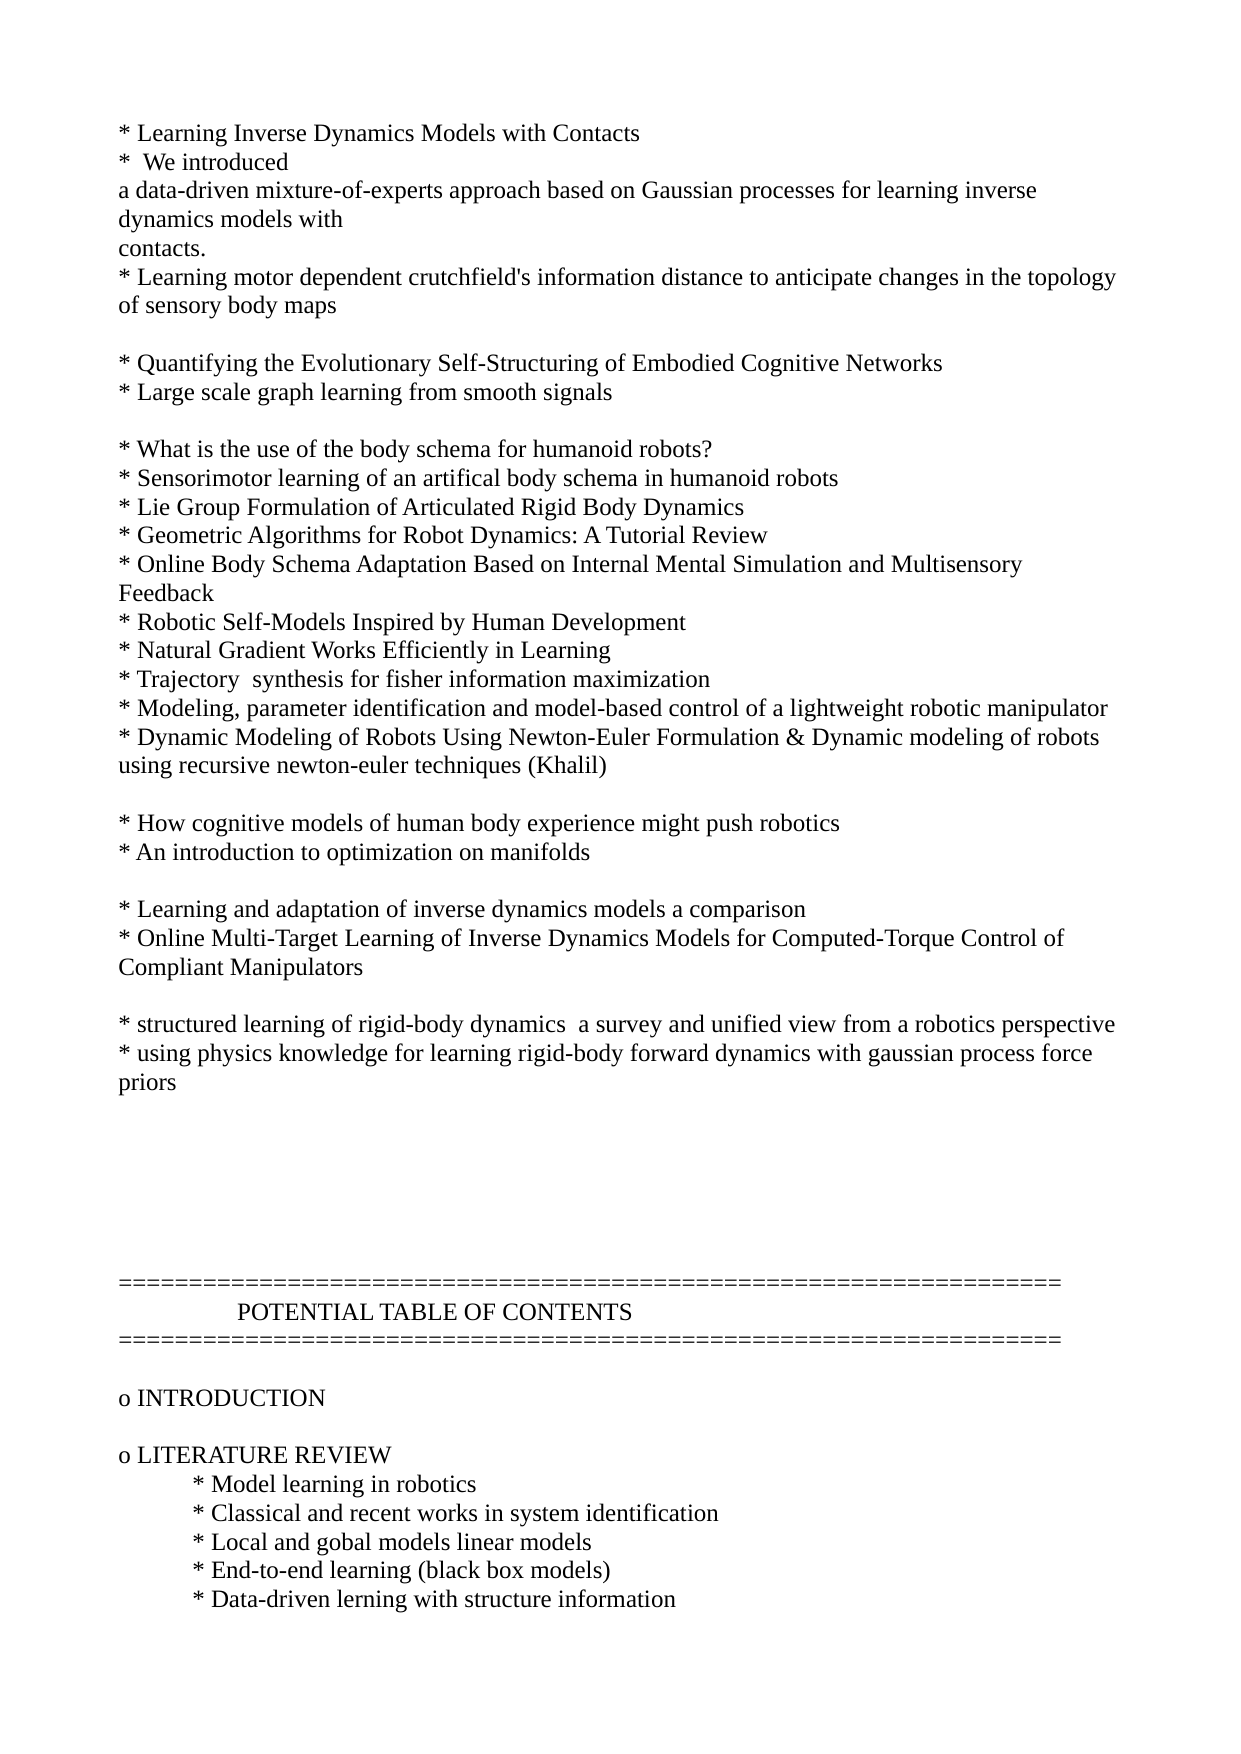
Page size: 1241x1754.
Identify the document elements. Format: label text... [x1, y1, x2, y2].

text * Online Multi-Target Learning of Inverse Dynamics Models for Computed-Torque Control of Compliant Manipulators [118, 923, 1122, 981]
text * Learning and adaptation of inverse dynamics models a comparison [118, 894, 1122, 923]
text * Dynamic Modeling of Robots Using Newton-Euler Formulation & Dynamic modeling of robots using recursive newton-euler techniques (Khalil) [118, 722, 1122, 779]
text o LITERATURE REVIEW [118, 1441, 1122, 1469]
text * Online Body Schema Adaptation Based on Internal Mental Simulation and Multisensory Feedback [118, 549, 1122, 607]
text * Robotic Self-Models Inspired by Human Development [118, 607, 1122, 636]
text * using physics knowledge for learning rigid-body forward dynamics with gaussian process force priors [118, 1038, 1122, 1096]
text * Model learning in robotics [118, 1469, 1122, 1498]
text * How cognitive models of human body experience might push robotics [118, 808, 1122, 837]
text * Local and gobal models linear models [118, 1527, 1122, 1556]
text POTENTIAL TABLE OF CONTENTS [118, 1297, 1122, 1326]
text a data-driven mixture-of-experts approach based on Gaussian processes for learning inverse dynamics models with [118, 176, 1122, 233]
text * We introduced [118, 147, 1122, 176]
text * Natural Gradient Works Efficiently in Learning [118, 636, 1122, 664]
text contacts. [118, 233, 1122, 262]
text * An introduction to optimization on manifolds [118, 837, 1122, 866]
text * Geometric Algorithms for Robot Dynamics: A Tutorial Review [118, 521, 1122, 549]
text * End-to-end learning (black box models) [118, 1556, 1122, 1584]
text * structured learning of rigid‐body dynamics a survey and unified view from a robotics perspective [118, 1009, 1122, 1038]
text * Large scale graph learning from smooth signals [118, 377, 1122, 406]
text * Quantifying the Evolutionary Self-Structuring of Embodied Cognitive Networks [118, 348, 1122, 377]
text * Data-driven lerning with structure information [118, 1584, 1122, 1613]
text * What is the use of the body schema for humanoid robots? [118, 434, 1122, 463]
text * Learning Inverse Dynamics Models with Contacts [118, 118, 1122, 147]
text =================================================================== [118, 1268, 1122, 1297]
text * Learning motor dependent crutchfield's information distance to anticipate changes in the topology of sensory body maps [118, 262, 1122, 319]
text * Classical and recent works in system identification [118, 1498, 1122, 1527]
text o INTRODUCTION [118, 1383, 1122, 1412]
text * Lie Group Formulation of Articulated Rigid Body Dynamics [118, 492, 1122, 521]
text * Modeling, parameter identification and model-based control of a lightweight robotic manipulator [118, 693, 1122, 722]
text * Sensorimotor learning of an artifical body schema in humanoid robots [118, 463, 1122, 492]
text =================================================================== [118, 1326, 1122, 1354]
text * Trajectory synthesis for fisher information maximization [118, 664, 1122, 693]
